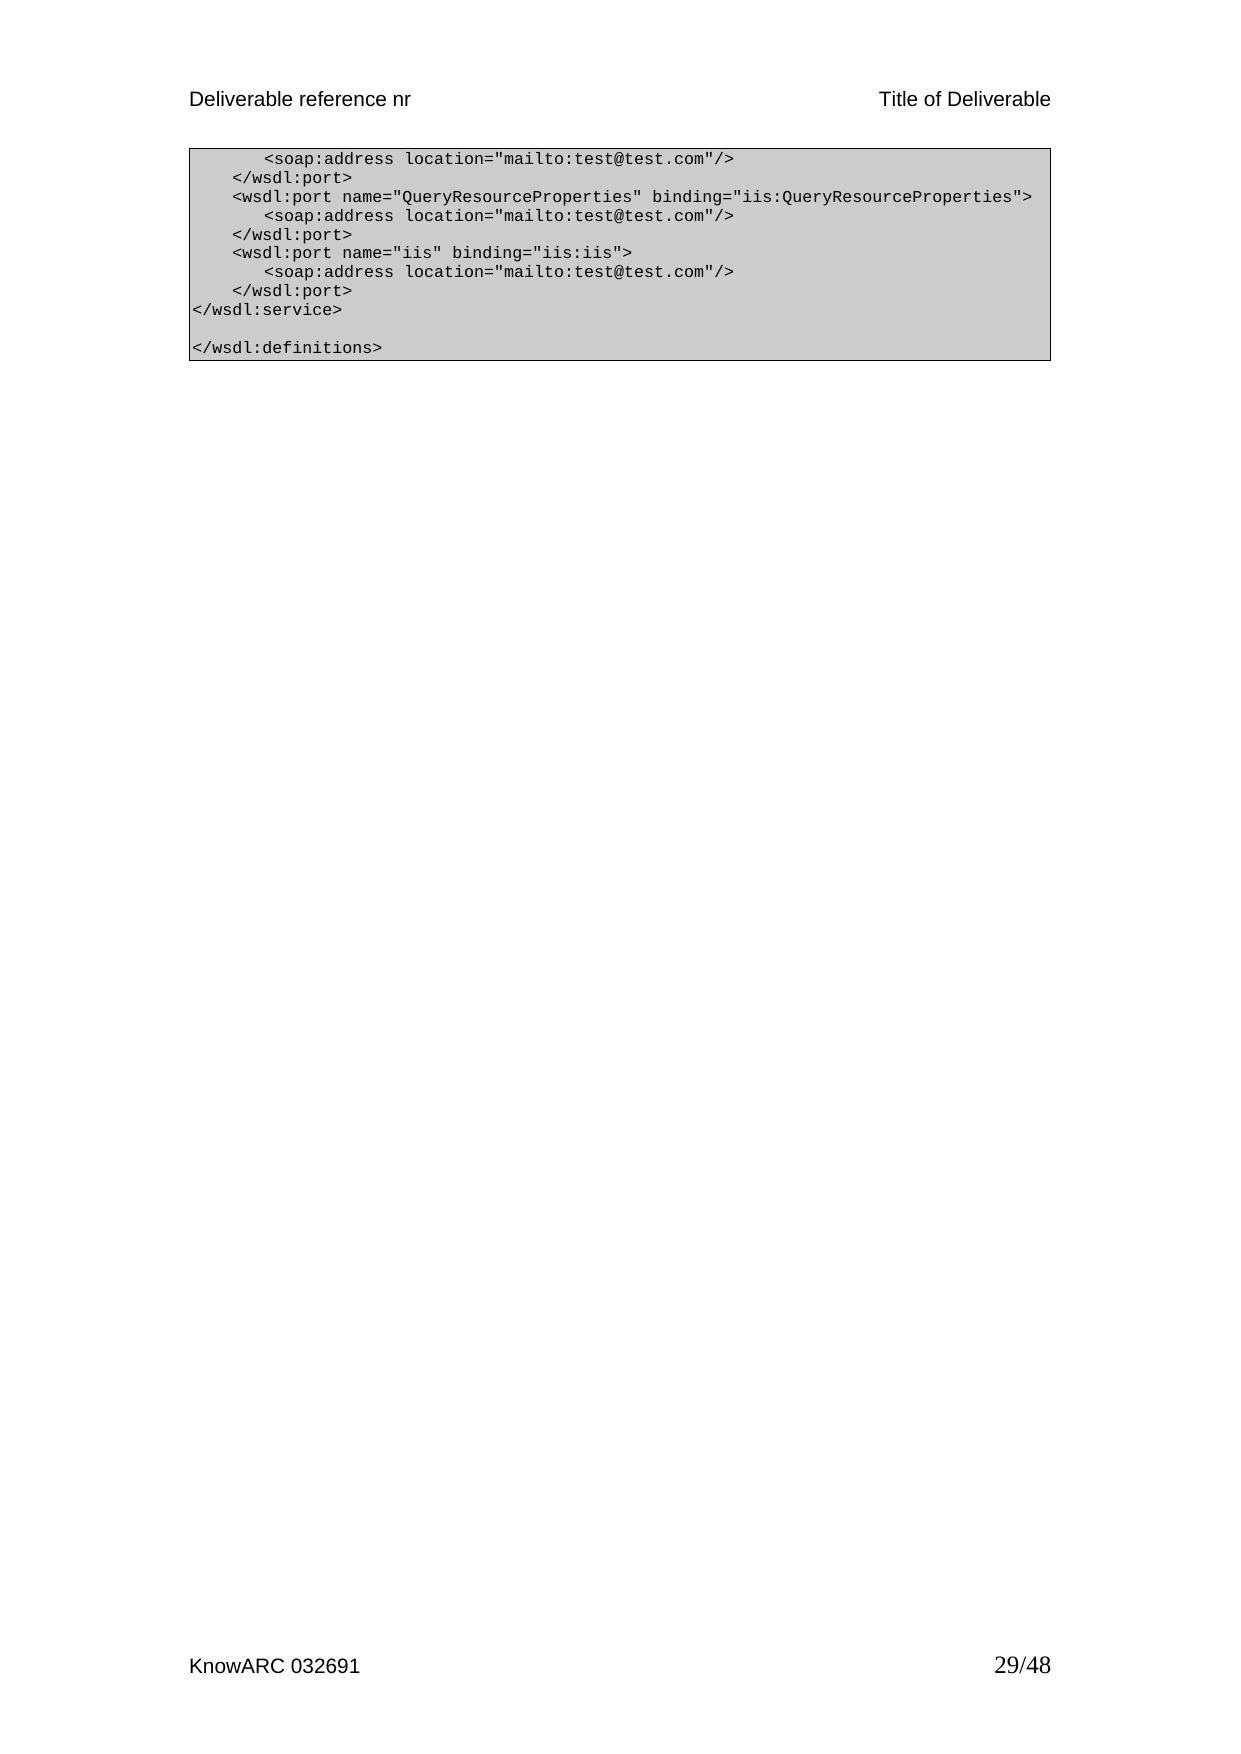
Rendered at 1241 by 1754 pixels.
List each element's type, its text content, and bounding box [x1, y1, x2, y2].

text <soap:address location="mailto:test@test.com"/> [190, 204, 1050, 223]
text </wsdl:definitions> [190, 336, 1050, 360]
text <wsdl:port name="iis" binding="iis:iis"> [190, 242, 1050, 261]
text <wsdl:port name="QueryResourceProperties" binding="iis:QueryResourceProperties"> [190, 185, 1050, 204]
text </wsdl:service> [190, 298, 1050, 317]
text </wsdl:port> [190, 280, 1050, 298]
text </wsdl:port> [190, 167, 1050, 185]
text <soap:address location="mailto:test@test.com"/> [190, 149, 1050, 167]
text <soap:address location="mailto:test@test.com"/> [190, 261, 1050, 280]
text </wsdl:port> [190, 223, 1050, 242]
